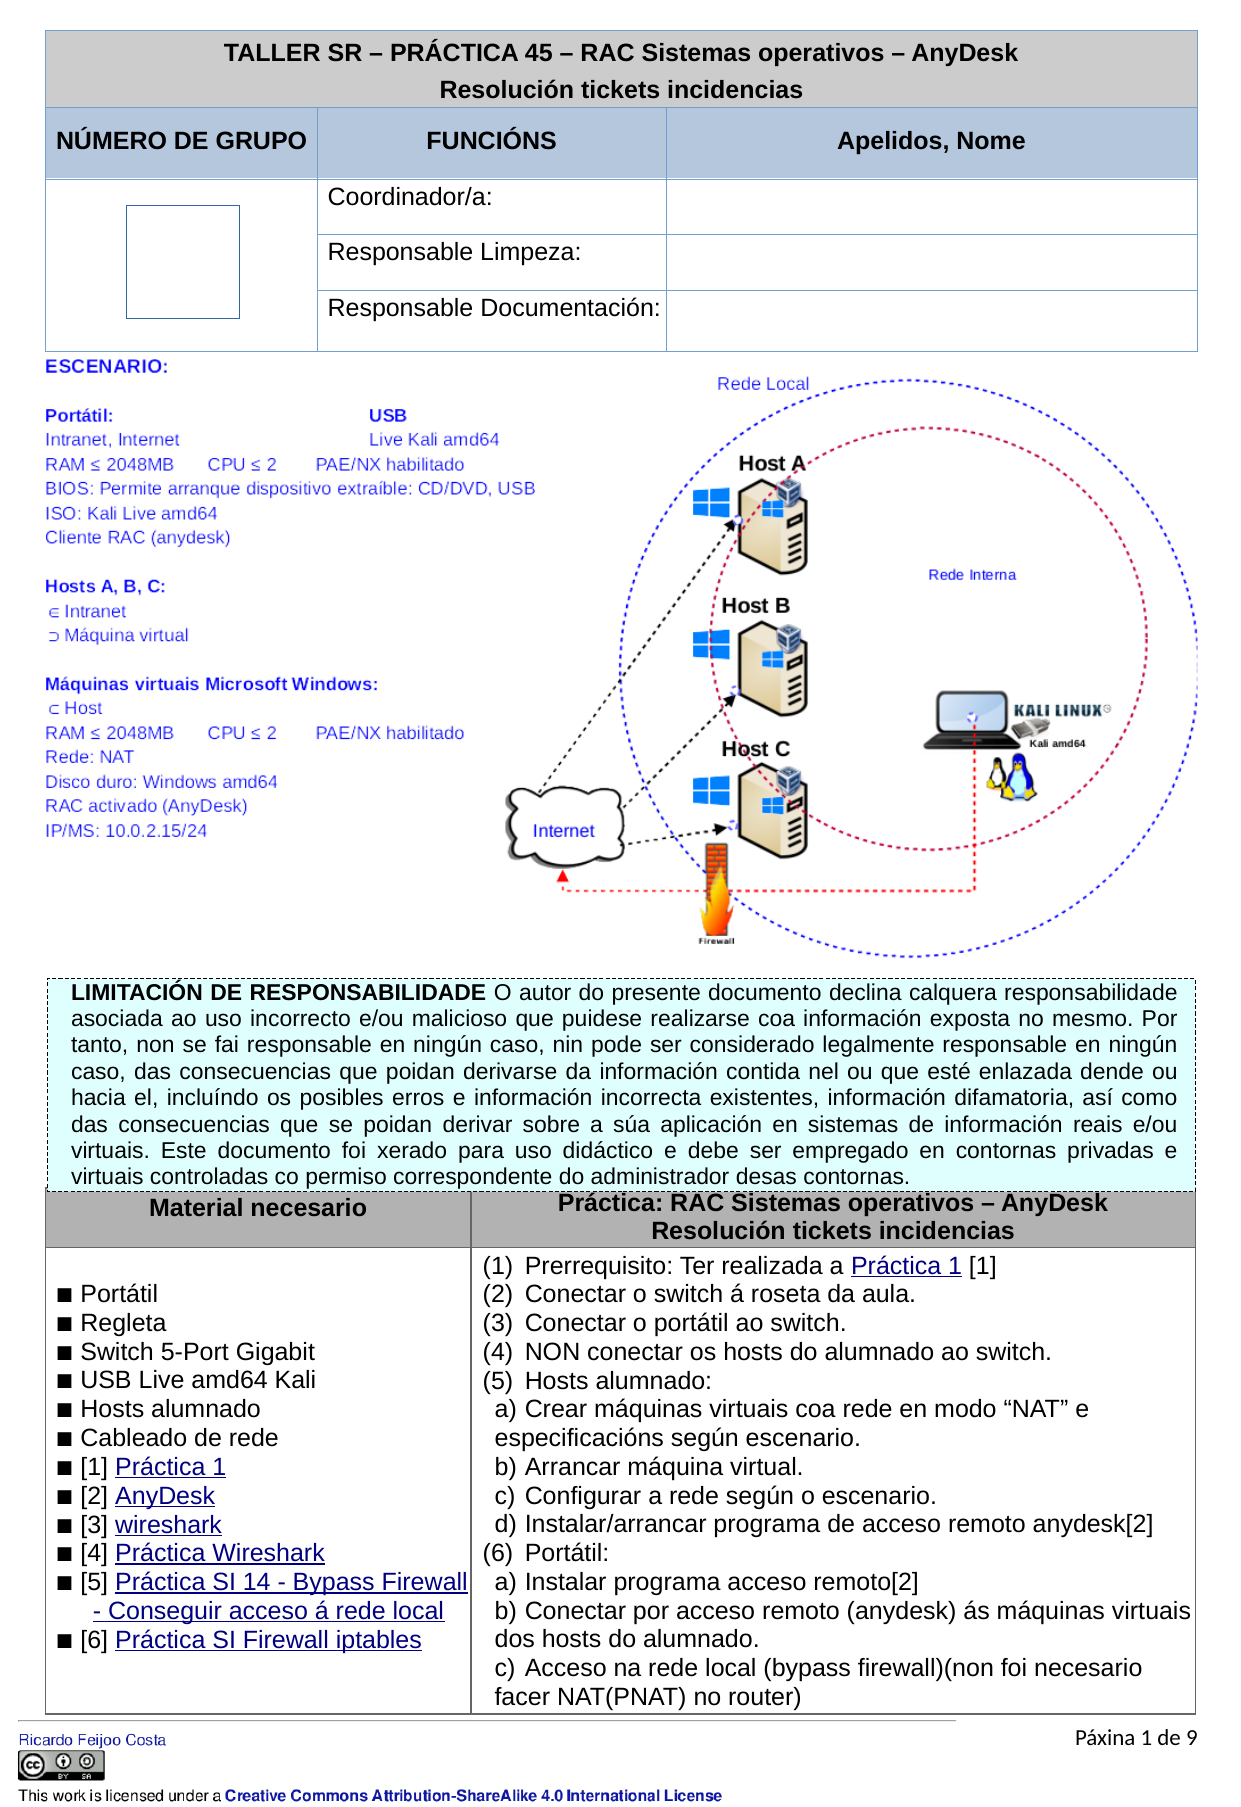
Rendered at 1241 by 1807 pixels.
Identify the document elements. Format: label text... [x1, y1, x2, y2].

table_cell Prerrequisito: Ter realizada a Práctica 1 [1] Conectar o switch á roseta da aula. Conectar o portátil ao switch. NON conectar os hosts do alumnado ao switch. Hosts alumnado: Crear máquinas virtuais coa rede en modo “NAT” e especificacións según escenario. Arrancar máquina virtual. Configurar a rede según o escenario. Instalar/arrancar programa de acceso remoto anydesk[2] Portátil: Instalar programa acceso remoto[2] Conectar por acceso remoto (anydesk) ás máquinas virtuais dos hosts do alumnado. Acceso na rede local (bypass firewall)(non foi necesario facer NAT(PNAT) no router) [472, 1248, 1195, 1713]
table_cell [667, 180, 1197, 234]
table_cell [667, 291, 1197, 351]
table_cell Responsable Documentación: [318, 291, 666, 351]
table_header Práctica: RAC Sistemas operativos – AnyDesk Resolución tickets incidencias [472, 1192, 1195, 1247]
picture [45, 358, 1198, 978]
table_cell Coordinador/a: [318, 180, 666, 234]
table_cell NÚMERO DE GRUPO [46, 108, 317, 178]
table_cell [667, 235, 1197, 289]
table_header TALLER SR – PRÁCTICA 45 – RAC Sistemas operativos – AnyDesk Resolución tickets incidencias [46, 31, 1197, 107]
picture [8, 1715, 957, 1806]
table_cell [46, 180, 317, 351]
table_cell Apelidos, Nome [667, 108, 1197, 178]
table_cell FUNCIÓNS [318, 108, 666, 178]
table_cell Responsable Limpeza: [318, 235, 666, 289]
table_header Material necesario [46, 1189, 470, 1247]
table_cell Portátil Regleta Switch 5-Port Gigabit USB Live amd64 Kali Hosts alumnado Cableado de rede [1] Práctica 1 [2] AnyDesk [3] wireshark [4] Práctica Wireshark [5] Práctica SI 14 - Bypass Firewall - Conseguir acceso á rede local [6] Práctica SI Firewall iptables [46, 1248, 470, 1713]
